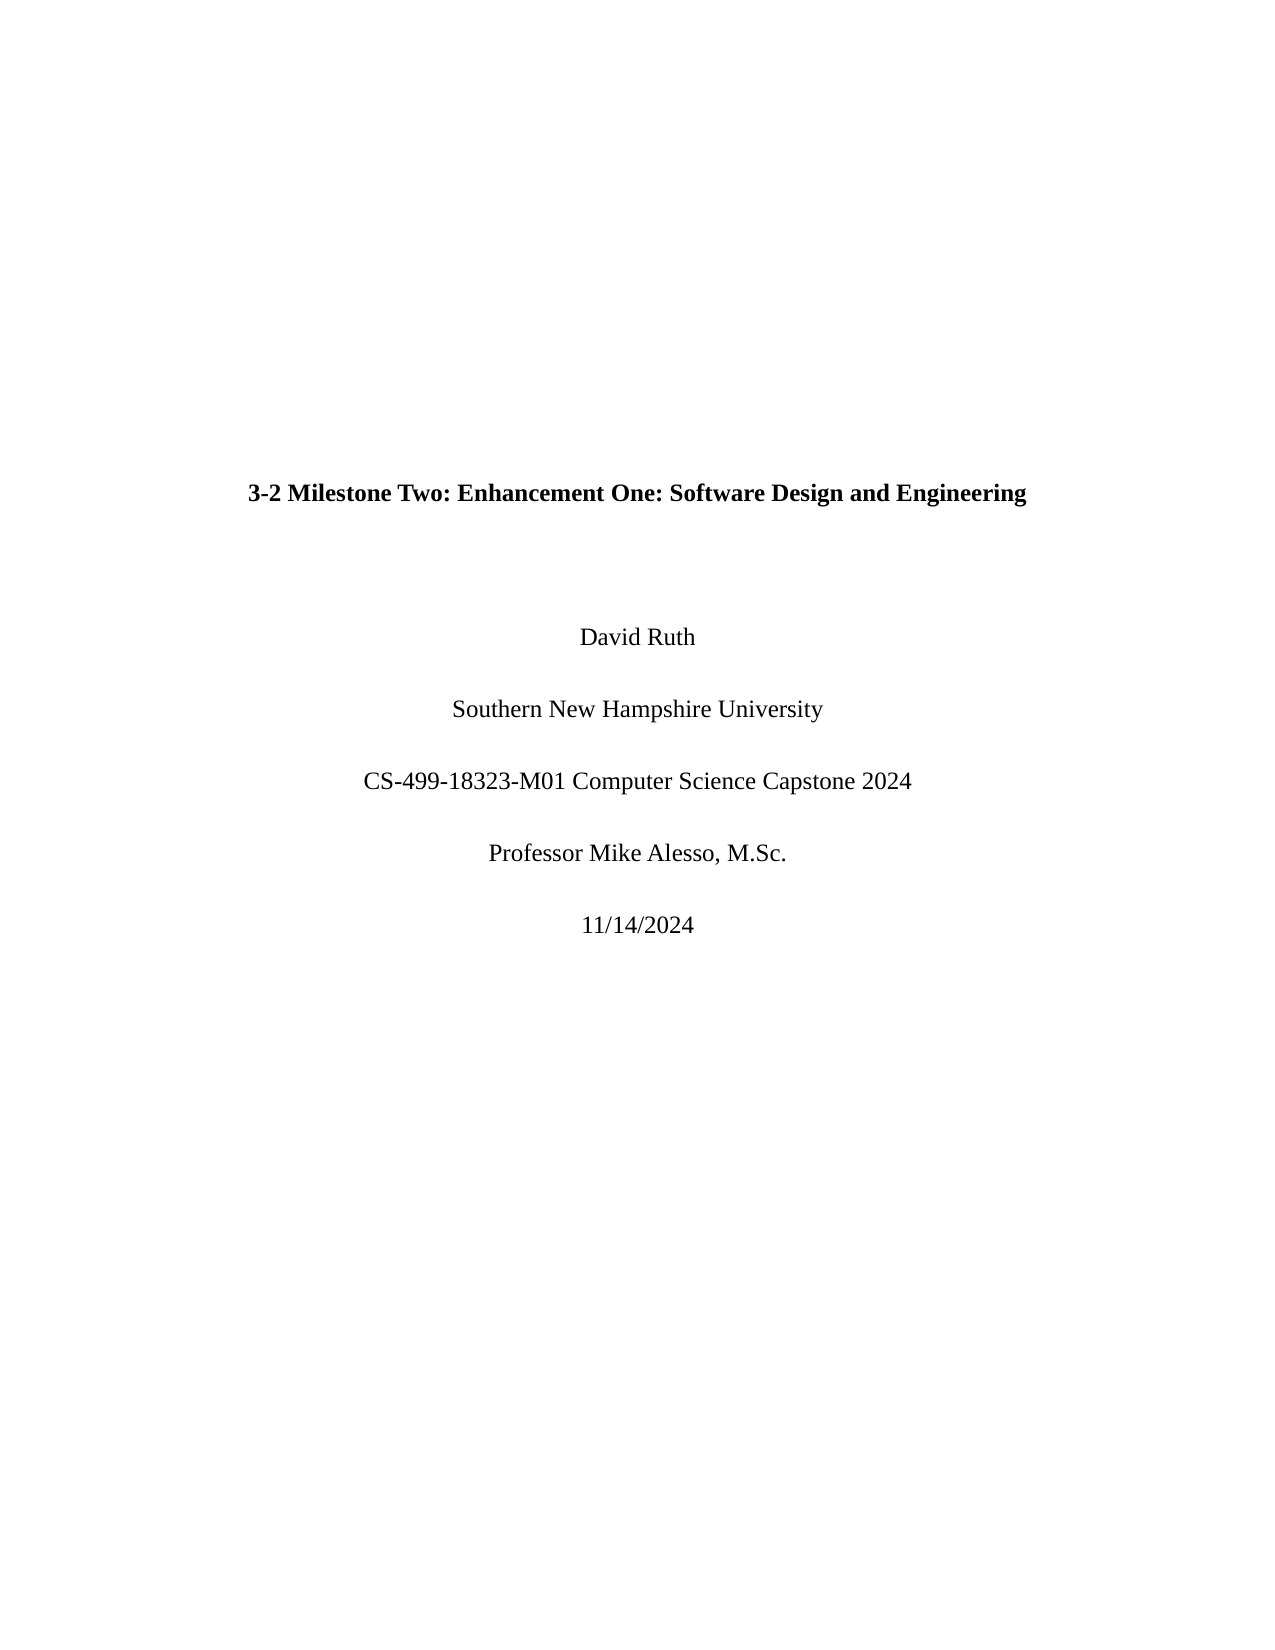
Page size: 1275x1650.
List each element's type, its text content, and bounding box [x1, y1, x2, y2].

text David Ruth [118, 622, 1157, 651]
text 3-2 Milestone Two: Enhancement One: Software Design and Engineering [118, 478, 1157, 506]
text Southern New Hampshire University [118, 694, 1157, 723]
text 11/14/2024 [118, 910, 1157, 939]
text CS-499-18323-M01 Computer Science Capstone 2024 [118, 766, 1157, 795]
text Professor Mike Alesso, M.Sc. [118, 838, 1157, 867]
